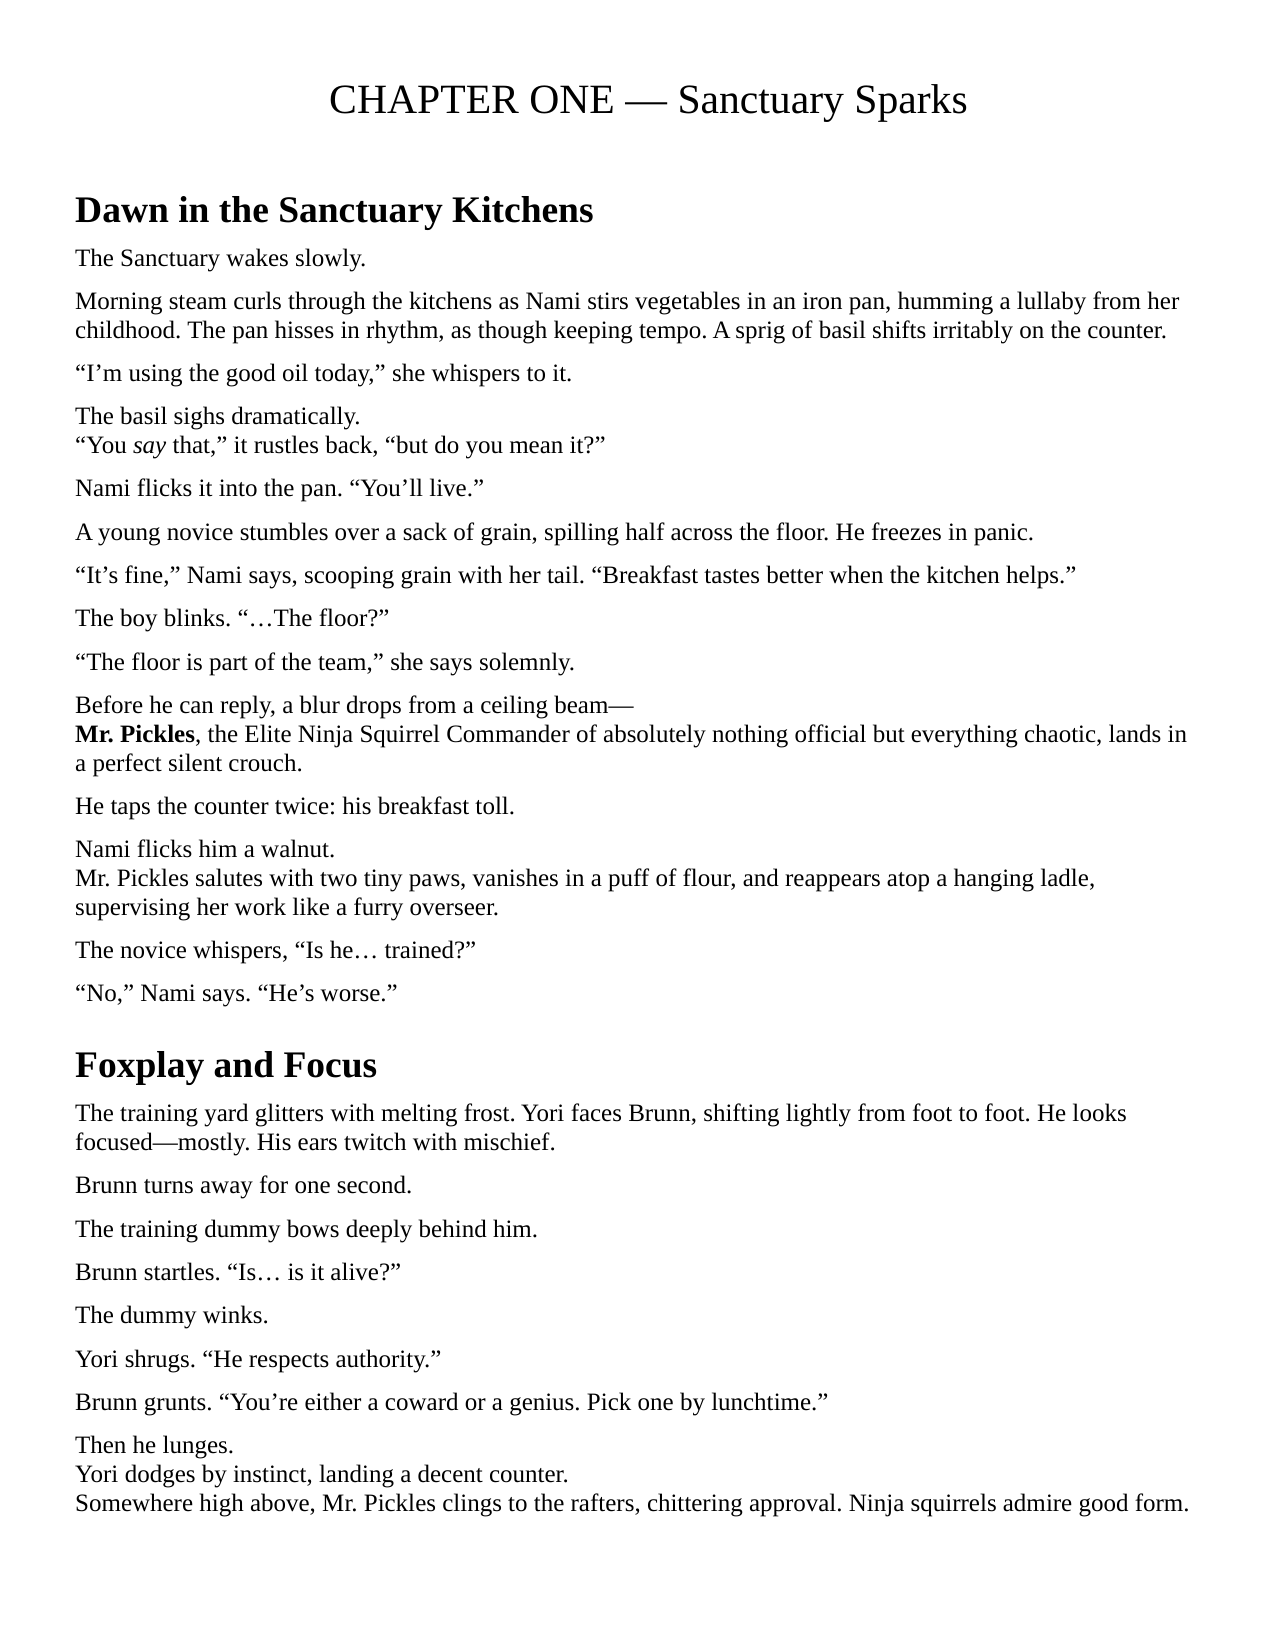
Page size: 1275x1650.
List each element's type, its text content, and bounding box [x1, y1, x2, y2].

text ✨CHAPTER ONE — Sanctuary Sparks [75, 75, 1200, 123]
subtitle Dawn in the Sanctuary Kitchens [75, 187, 1200, 230]
text The Sanctuary wakes slowly. [75, 243, 1200, 271]
text A young novice stumbles over a sack of grain, spilling half across the floor. He freezes in panic. [75, 517, 1200, 546]
text Brunn grunts. “You’re either a coward or a genius. Pick one by lunchtime.” [75, 1387, 1200, 1416]
text Yori shrugs. “He respects authority.” [75, 1344, 1200, 1372]
text Nami flicks it into the pan. “You’ll live.” [75, 473, 1200, 502]
text Nami flicks him a walnut. Mr. Pickles salutes with two tiny paws, vanishes in a puff of flour, and reappears atop a hanging ladle, supervising her work like a furry overseer. [75, 834, 1200, 921]
text The training yard glitters with melting frost. Yori faces Brunn, shifting lightly from foot to foot. He looks focused—mostly. His ears twitch with mischief. [75, 1098, 1200, 1156]
text The boy blinks. “…The floor?” [75, 603, 1200, 632]
text Brunn turns away for one second. [75, 1170, 1200, 1199]
text The training dummy bows deeply behind him. [75, 1214, 1200, 1242]
text “The floor is part of the team,” she says solemnly. [75, 647, 1200, 676]
text The dummy winks. [75, 1300, 1200, 1329]
text He taps the counter twice: his breakfast toll. [75, 791, 1200, 820]
text Brunn startles. “Is… is it alive?” [75, 1257, 1200, 1286]
text Then he lunges. Yori dodges by instinct, landing a decent counter. Somewhere high above, Mr. Pickles clings to the rafters, chittering approval. Ninja squirrels admire good form. [75, 1430, 1200, 1517]
text Morning steam curls through the kitchens as Nami stirs vegetables in an iron pan, humming a lullaby from her childhood. The pan hisses in rhythm, as though keeping tempo. A sprig of basil shifts irritably on the counter. [75, 286, 1200, 343]
text Before he can reply, a blur drops from a ceiling beam— Mr. Pickles, the Elite Ninja Squirrel Commander of absolutely nothing official but everything chaotic, lands in a perfect silent crouch. [75, 690, 1200, 776]
text “It’s fine,” Nami says, scooping grain with her tail. “Breakfast tastes better when the kitchen helps.” [75, 560, 1200, 589]
text “No,” Nami says. “He’s worse.” [75, 978, 1200, 1007]
subtitle Foxplay and Focus [75, 1043, 1200, 1086]
text The basil sighs dramatically. “You say that,” it rustles back, “but do you mean it?” [75, 401, 1200, 459]
text “I’m using the good oil today,” she whispers to it. [75, 358, 1200, 387]
text The novice whispers, “Is he… trained?” [75, 935, 1200, 964]
